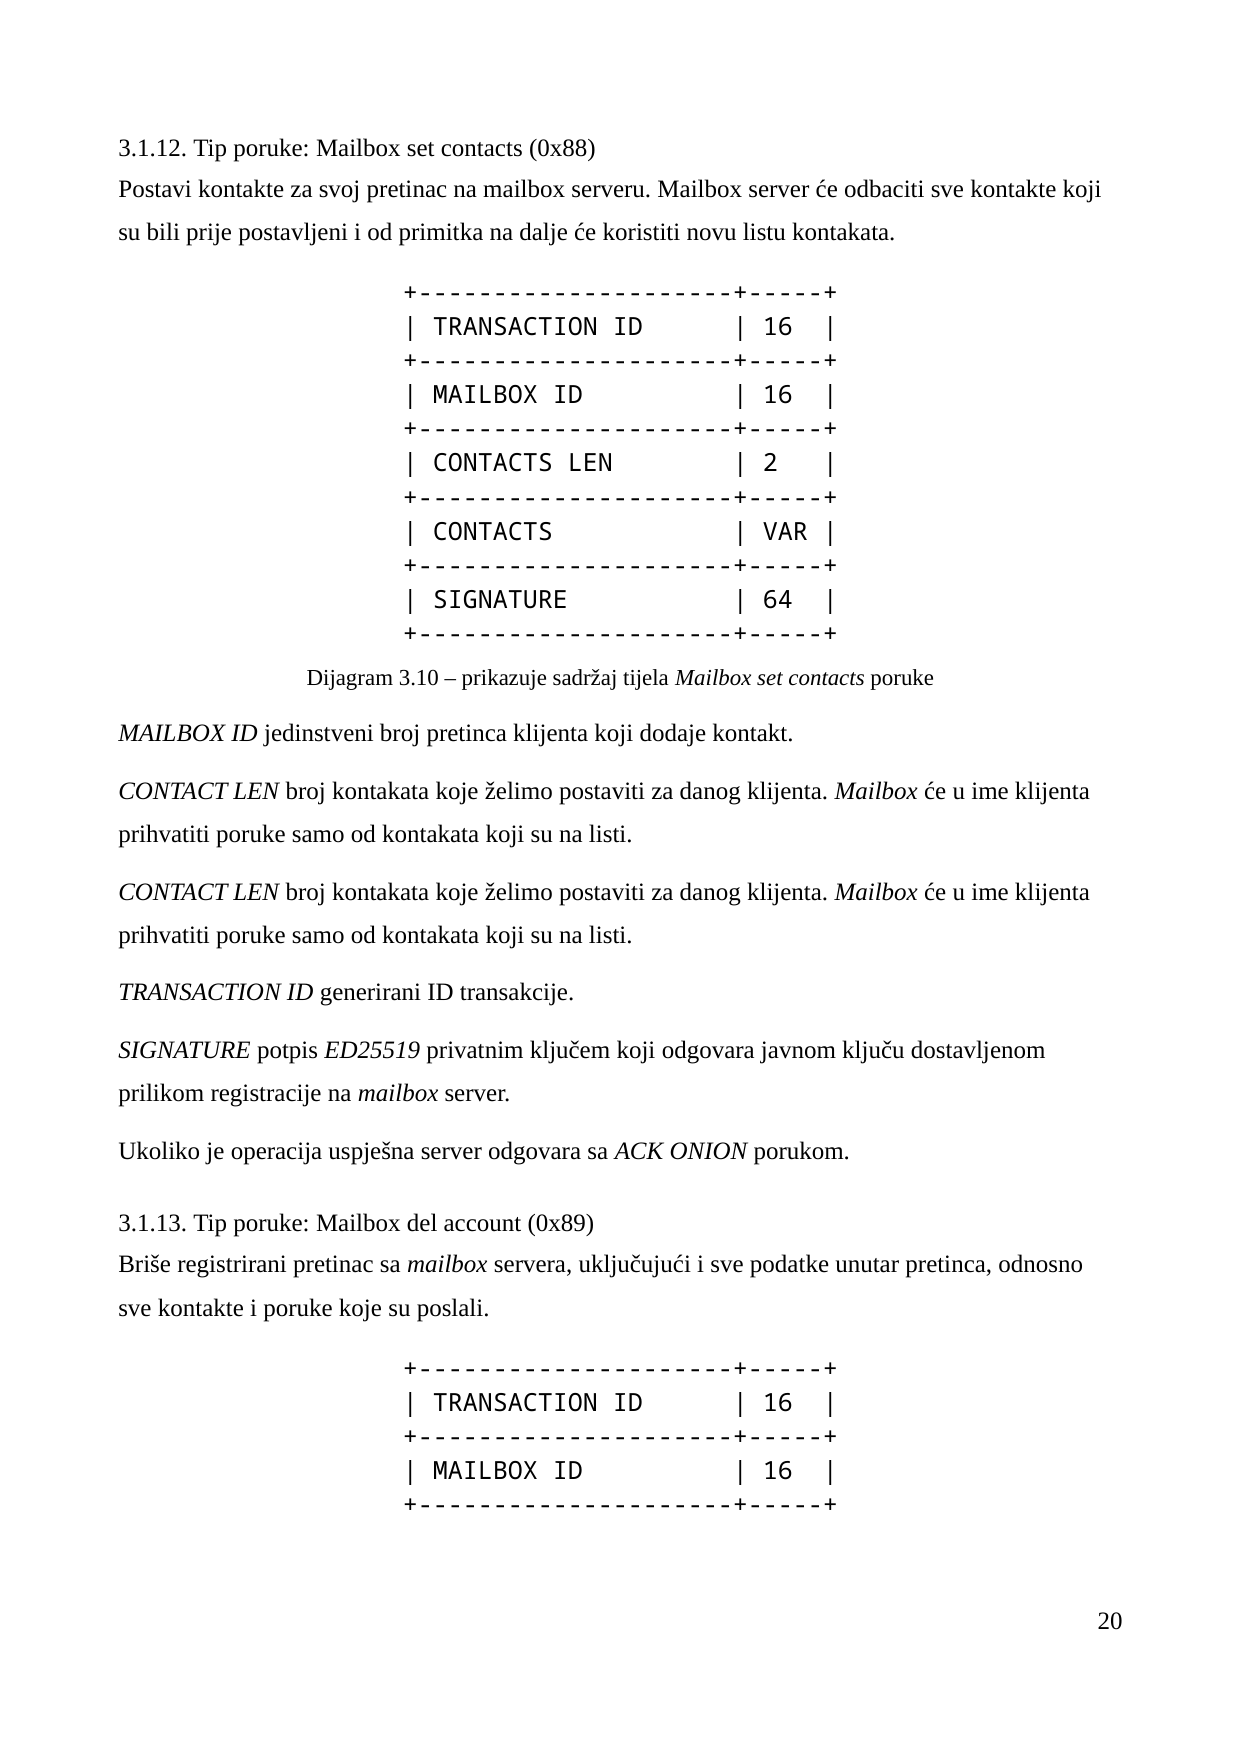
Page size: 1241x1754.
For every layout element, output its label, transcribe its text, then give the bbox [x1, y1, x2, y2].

text +---------------------+-----+ | TRANSACTION ID | 16 | +---------------------+-----+ | MAILBOX ID | 16 | +---------------------+-----+ [118, 1350, 1122, 1521]
text SIGNATURE potpis ED25519 privatnim ključem koji odgovara javnom ključu dostavljenom prilikom registracije na mailbox server. [118, 1035, 1122, 1107]
text Postavi kontakte za svoj pretinac na mailbox serveru. Mailbox server će odbaciti sve kontakte koji su bili prije postavljeni i od primitka na dalje će koristiti novu listu kontakata. [118, 174, 1122, 246]
subtitle Tip poruke: Mailbox del account (0x89) [118, 1208, 1122, 1237]
text MAILBOX ID jedinstveni broj pretinca klijenta koji dodaje kontakt. [118, 718, 1122, 747]
text CONTACT LEN broj kontakata koje želimo postaviti za danog klijenta. Mailbox će u ime klijenta prihvatiti poruke samo od kontakata koji su na listi. [118, 776, 1122, 848]
text Dijagram 3.10 – prikazuje sadržaj tijela Mailbox set contacts poruke [118, 664, 1122, 690]
text Briše registrirani pretinac sa mailbox servera, uključujući i sve podatke unutar pretinca, odnosno sve kontakte i poruke koje su poslali. [118, 1249, 1122, 1321]
text TRANSACTION ID generirani ID transakcije. [118, 977, 1122, 1006]
text +---------------------+-----+ | TRANSACTION ID | 16 | +---------------------+-----+ | MAILBOX ID | 16 | +---------------------+-----+ | CONTACTS LEN | 2 | +---------------------+-----+ | CONTACTS | VAR | +---------------------+-----+ | SIGNATURE | 64 | +---------------------+-----+ [118, 275, 1122, 649]
text CONTACT LEN broj kontakata koje želimo postaviti za danog klijenta. Mailbox će u ime klijenta prihvatiti poruke samo od kontakata koji su na listi. [118, 877, 1122, 948]
text Ukoliko je operacija uspješna server odgovara sa ACK ONION porukom. [118, 1136, 1122, 1165]
subtitle Tip poruke: Mailbox set contacts (0x88) [118, 133, 1122, 161]
